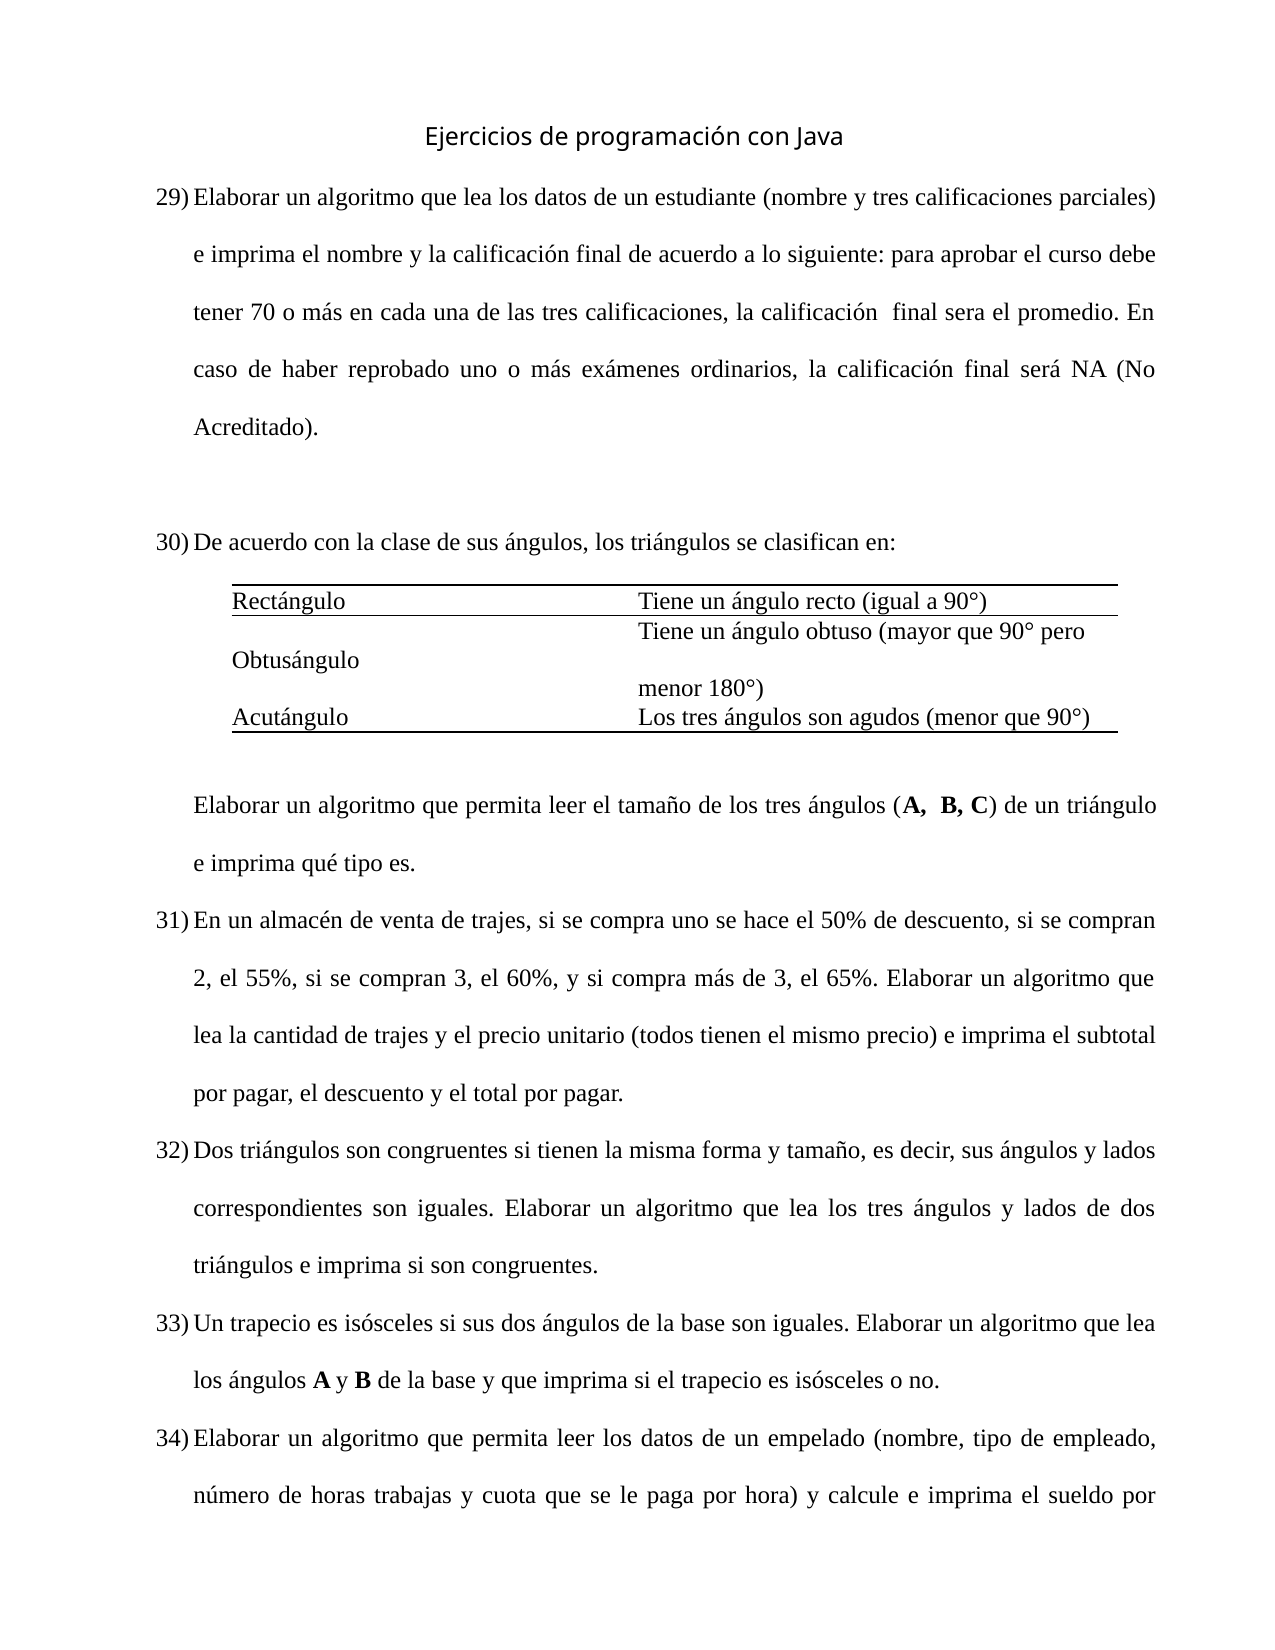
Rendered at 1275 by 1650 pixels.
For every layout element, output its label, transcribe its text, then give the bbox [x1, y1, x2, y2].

list De acuerdo con la clase de sus ángulos, los triángulos se clasifican en: [156, 527, 1157, 555]
list Un trapecio es isósceles si sus dos ángulos de la base son iguales. Elaborar un algoritmo que lea los ángulos A y B de la base y que imprima si el trapecio es isósceles o no. [156, 1308, 1157, 1394]
table_header Tiene un ángulo recto (igual a 90°) [638, 586, 1118, 614]
list Dos triángulos son congruentes si tienen la misma forma y tamaño, es decir, sus ángulos y lados correspondientes son iguales. Elaborar un algoritmo que lea los tres ángulos y lados de dos triángulos e imprima si son congruentes. [156, 1135, 1157, 1279]
table_cell Acutángulo [232, 702, 638, 731]
table_cell Tiene un ángulo obtuso (mayor que 90° pero menor 180°) [638, 616, 1118, 702]
table_header Rectángulo [232, 586, 638, 614]
text Elaborar un algoritmo que permita leer el tamaño de los tres ángulos (A, B, C) de un triángulo e imprima qué tipo es. [118, 790, 1157, 876]
table_cell Los tres ángulos son agudos (menor que 90°) [638, 702, 1118, 731]
list Elaborar un algoritmo que lea los datos de un estudiante (nombre y tres calificaciones parciales) e imprima el nombre y la calificación final de acuerdo a lo siguiente: para aprobar el curso debe tener 70 o más en cada una de las tres calificaciones, la calificación final sera el promedio. En caso de haber reprobado uno o más exámenes ordinarios, la calificación final será NA (No Acreditado). [156, 182, 1157, 440]
list Elaborar un algoritmo que permita leer los datos de un empelado (nombre, tipo de empleado, número de horas trabajas y cuota que se le paga por hora) y calcule e imprima el sueldo por [156, 1423, 1157, 1509]
table_cell Obtusángulo [232, 616, 638, 702]
list En un almacén de venta de trajes, si se compra uno se hace el 50% de descuento, si se compran 2, el 55%, si se compran 3, el 60%, y si compra más de 3, el 65%. Elaborar un algoritmo que lea la cantidad de trajes y el precio unitario (todos tienen el mismo precio) e imprima el subtotal por pagar, el descuento y el total por pagar. [156, 905, 1157, 1106]
